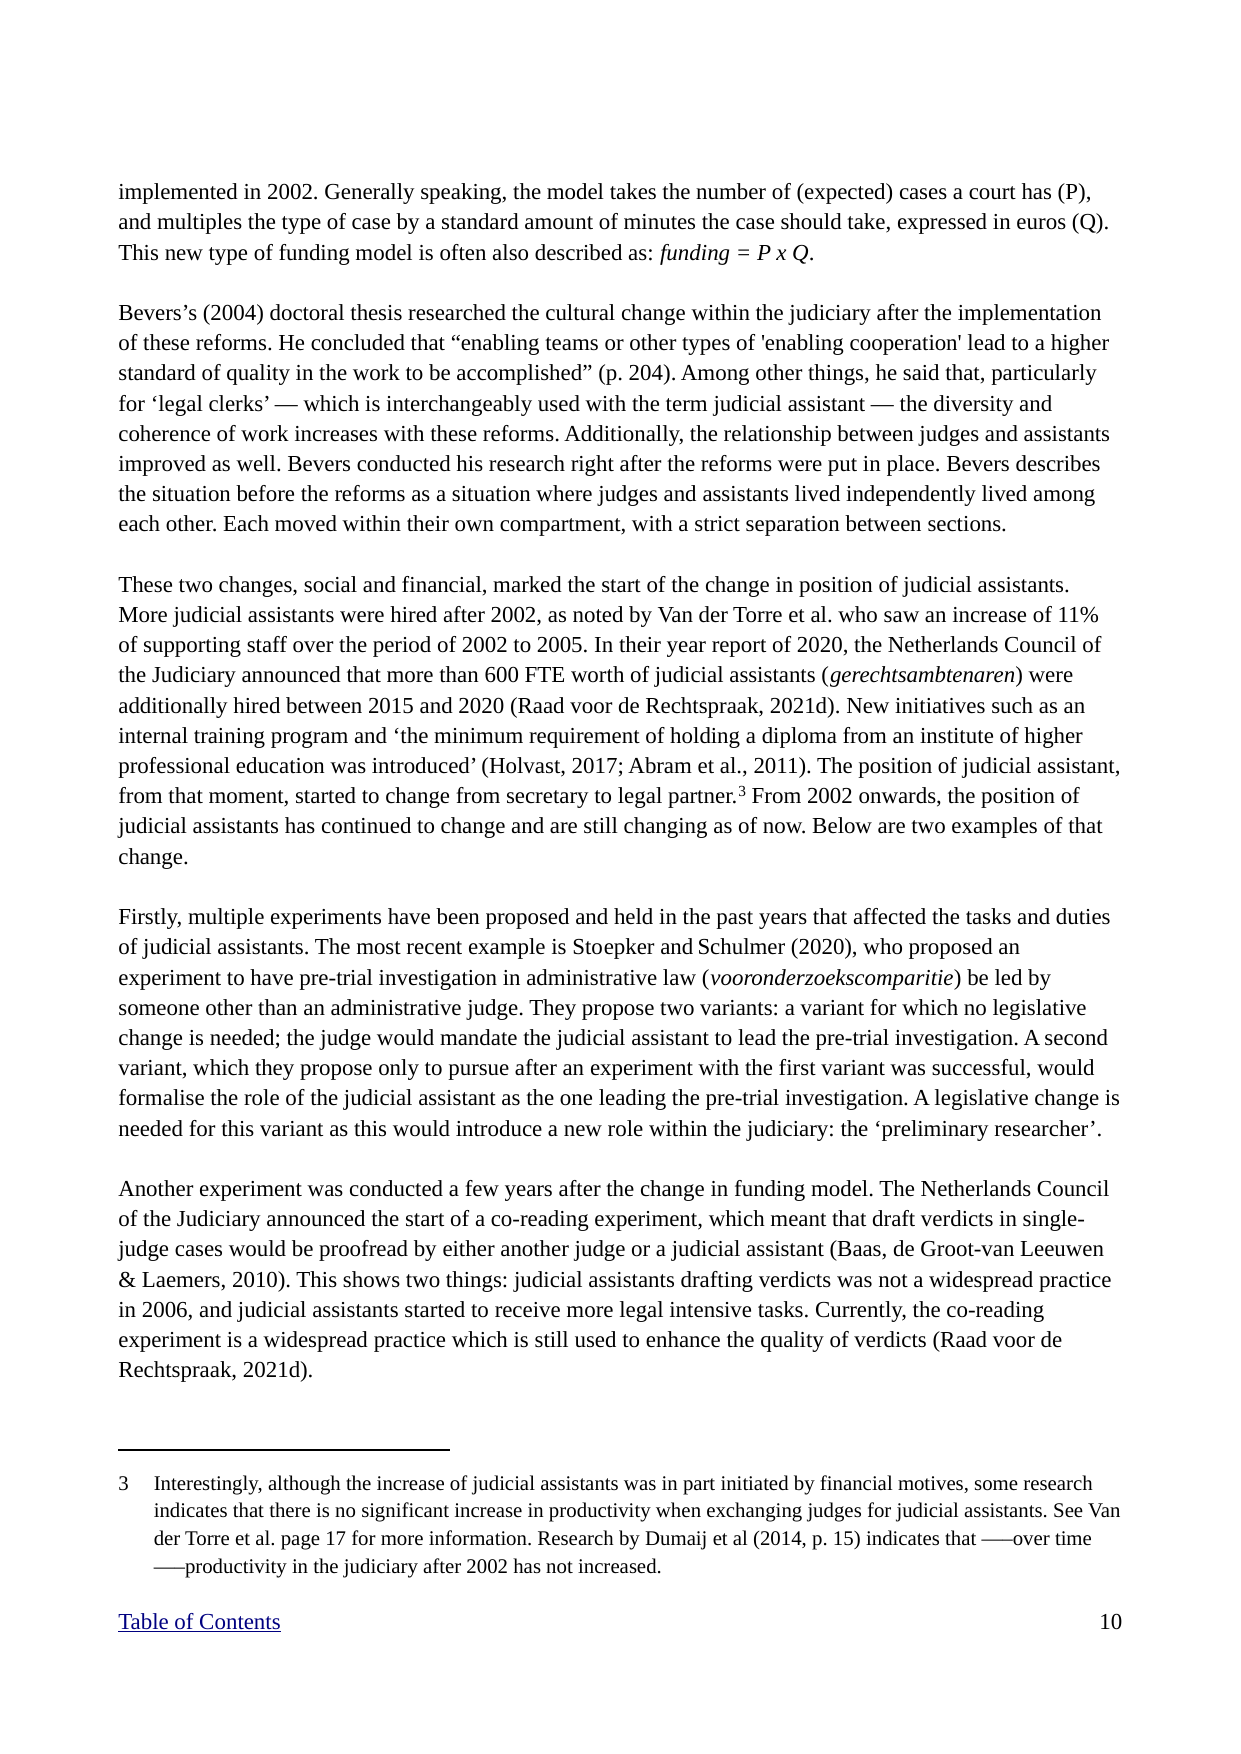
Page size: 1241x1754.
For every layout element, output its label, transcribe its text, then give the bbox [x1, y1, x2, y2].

text Another experiment was conducted a few years after the change in funding model. The Netherlands Council of the Judiciary announced the start of a co-reading experiment, which meant that draft verdicts in single-judge cases would be proofread by either another judge or a judicial assistant (Baas, de Groot-van Leeuwen & Laemers, 2010). This shows two things: judicial assistants drafting verdicts was not a widespread practice in 2006, and judicial assistants started to receive more legal intensive tasks. Currently, the co-reading experiment is a widespread practice which is still used to enhance the quality of verdicts (Raad voor de Rechtspraak, 2021d). [118, 1175, 1122, 1383]
text Firstly, multiple experiments have been proposed and held in the past years that affected the tasks and duties of judicial assistants. The most recent example is Stoepker and Schulmer (2020), who proposed an experiment to have pre-trial investigation in administrative law (vooronderzoekscomparitie) be led by someone other than an administrative judge. They propose two variants: a variant for which no legislative change is needed; the judge would mandate the judicial assistant to lead the pre-trial investigation. A second variant, which they propose only to pursue after an experiment with the first variant was successful, would formalise the role of the judicial assistant as the one leading the pre-trial investigation. A legislative change is needed for this variant as this would introduce a new role within the judiciary: the ‘preliminary researcher’. [118, 903, 1122, 1141]
text Bevers’s (2004) doctoral thesis researched the cultural change within the judiciary after the implementation of these reforms. He concluded that “enabling teams or other types of 'enabling cooperation' lead to a higher standard of quality in the work to be accomplished” (p. 204). Among other things, he said that, particularly for ‘legal clerks’ — which is interchangeably used with the term judicial assistant — the diversity and coherence of work increases with these reforms. Additionally, the relationship between judges and assistants improved as well. Bevers conducted his research right after the reforms were put in place. Bevers describes the situation before the reforms as a situation where judges and assistants lived independently lived among each other. Each moved within their own compartment, with a strict separation between sections. [118, 299, 1122, 537]
text implemented in 2002. Generally speaking, the model takes the number of (expected) cases a court has (P), and multiples the type of case by a standard amount of minutes the case should take, expressed in euros (Q). This new type of funding model is often also described as: funding = P x Q. [118, 178, 1122, 265]
text These two changes, social and financial, marked the start of the change in position of judicial assistants. More judicial assistants were hired after 2002, as noted by Van der Torre et al. who saw an increase of 11% of supporting staff over the period of 2002 to 2005. In their year report of 2020, the Netherlands Council of the Judiciary announced that more than 600 FTE worth of judicial assistants (gerechtsambtenaren) were additionally hired between 2015 and 2020 (Raad voor de Rechtspraak, 2021d). New initiatives such as an internal training program and ‘the minimum requirement of holding a diploma from an institute of higher professional education was introduced’ (Holvast, 2017; Abram et al., 2011). The position of judicial assistant, from that moment, started to change from secretary to legal partner. From 2002 onwards, the position of judicial assistants has continued to change and are still changing as of now. Below are two examples of that change. [118, 571, 1122, 869]
text Interestingly, although the increase of judicial assistants was in part initiated by financial motives, some research indicates that there is no significant increase in productivity when exchanging judges for judicial assistants. See Van der Torre et al. page 17 for more information. Research by Dumaij et al (2014, p. 15) indicates that —–over time —–productivity in the judiciary after 2002 has not increased. [118, 1471, 1122, 1578]
